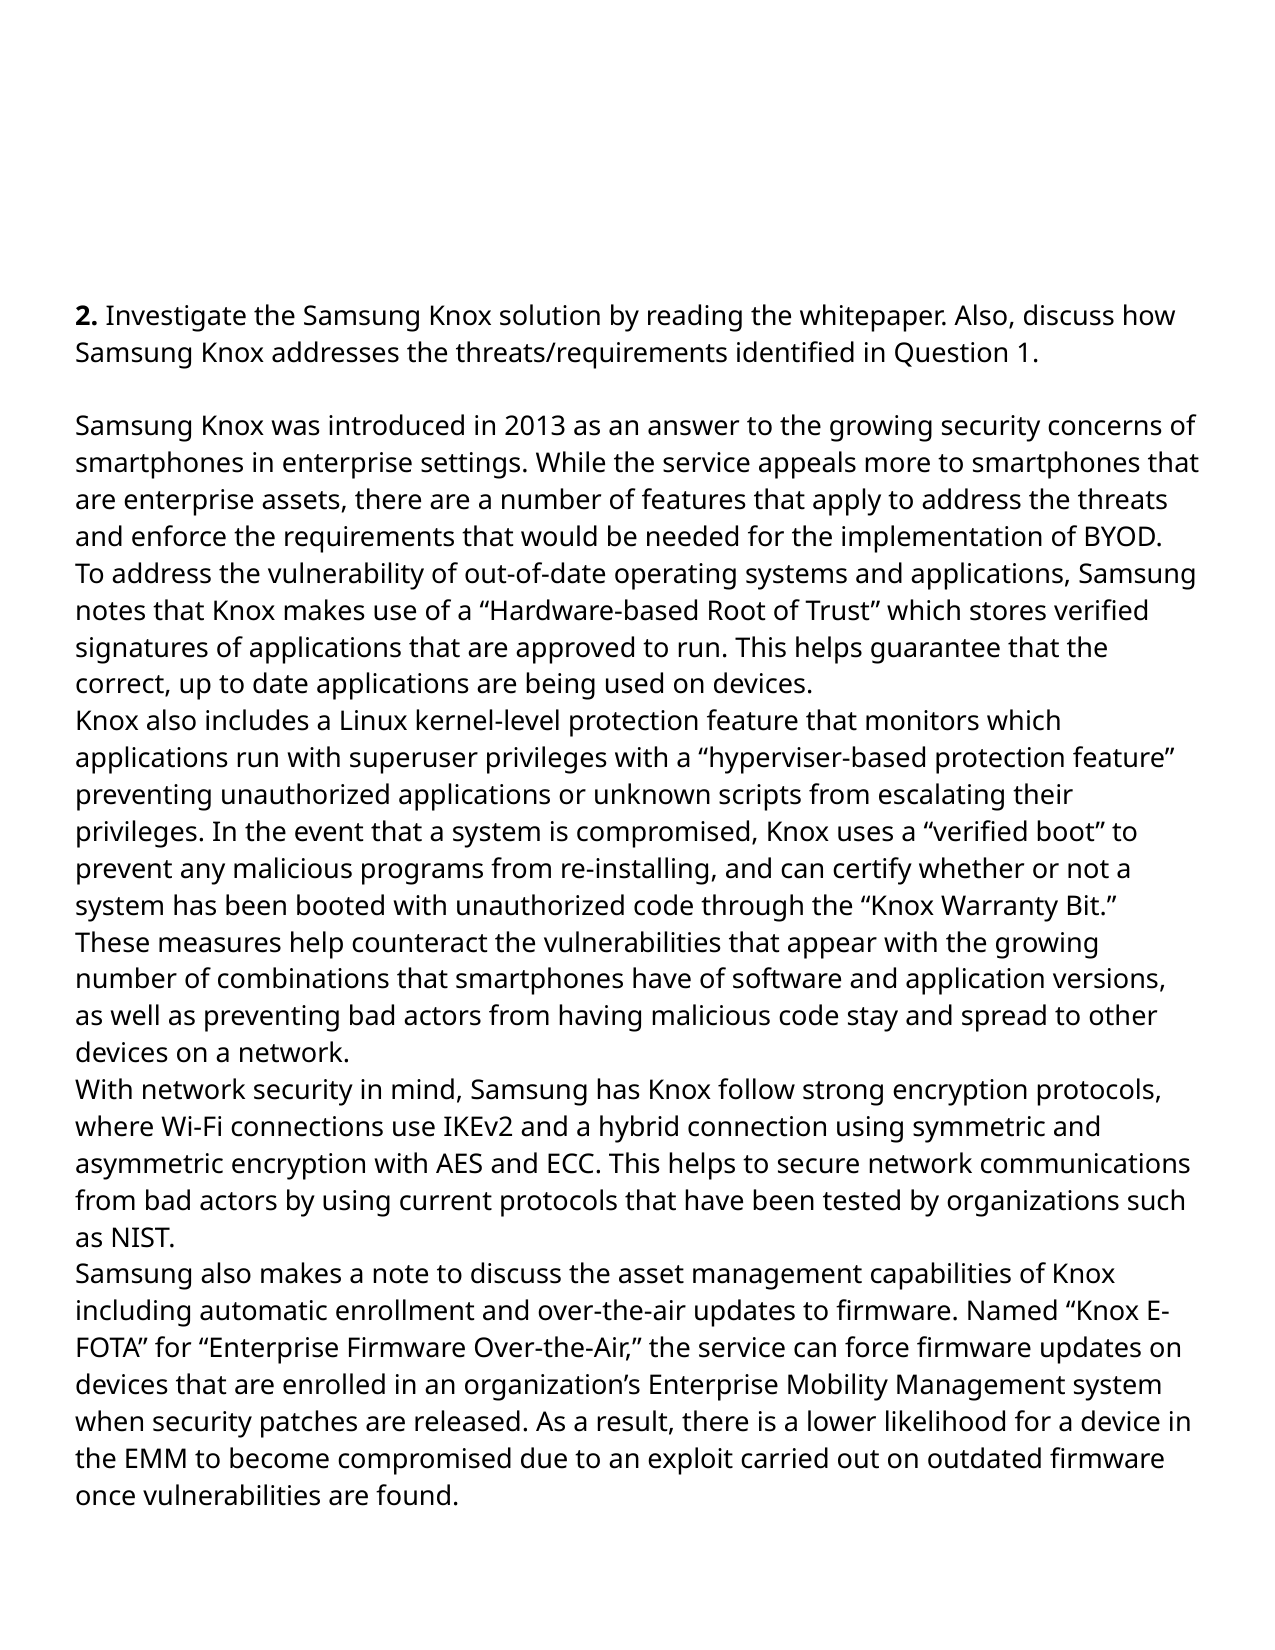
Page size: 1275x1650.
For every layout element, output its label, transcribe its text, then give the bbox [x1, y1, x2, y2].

text Knox also includes a Linux kernel-level protection feature that monitors which applications run with superuser privileges with a “hyperviser-based protection feature” preventing unauthorized applications or unknown scripts from escalating their privileges. In the event that a system is compromised, Knox uses a “verified boot” to prevent any malicious programs from re-installing, and can certify whether or not a system has been booted with unauthorized code through the “Knox Warranty Bit.” [75, 702, 1200, 923]
text Samsung also makes a note to discuss the asset management capabilities of Knox including automatic enrollment and over-the-air updates to firmware. Named “Knox E-FOTA” for “Enterprise Firmware Over-the-Air,” the service can force firmware updates on devices that are enrolled in an organization’s Enterprise Mobility Management system when security patches are released. As a result, there is a lower likelihood for a device in the EMM to become compromised due to an exploit carried out on outdated firmware once vulnerabilities are found. [75, 1255, 1200, 1513]
text 2. Investigate the Samsung Knox solution by reading the whitepaper. Also, discuss how Samsung Knox addresses the threats/requirements identified in Question 1. [75, 296, 1200, 370]
text These measures help counteract the vulnerabilities that appear with the growing number of combinations that smartphones have of software and application versions, as well as preventing bad actors from having malicious code stay and spread to other devices on a network. [75, 923, 1200, 1071]
text With network security in mind, Samsung has Knox follow strong encryption protocols, where Wi-Fi connections use IKEv2 and a hybrid connection using symmetric and asymmetric encryption with AES and ECC. This helps to secure network communications from bad actors by using current protocols that have been tested by organizations such as NIST. [75, 1071, 1200, 1255]
text Samsung Knox was introduced in 2013 as an answer to the growing security concerns of smartphones in enterprise settings. While the service appeals more to smartphones that are enterprise assets, there are a number of features that apply to address the threats and enforce the requirements that would be needed for the implementation of BYOD. [75, 407, 1200, 554]
text To address the vulnerability of out-of-date operating systems and applications, Samsung notes that Knox makes use of a “Hardware-based Root of Trust” which stores verified signatures of applications that are approved to run. This helps guarantee that the correct, up to date applications are being used on devices. [75, 554, 1200, 702]
